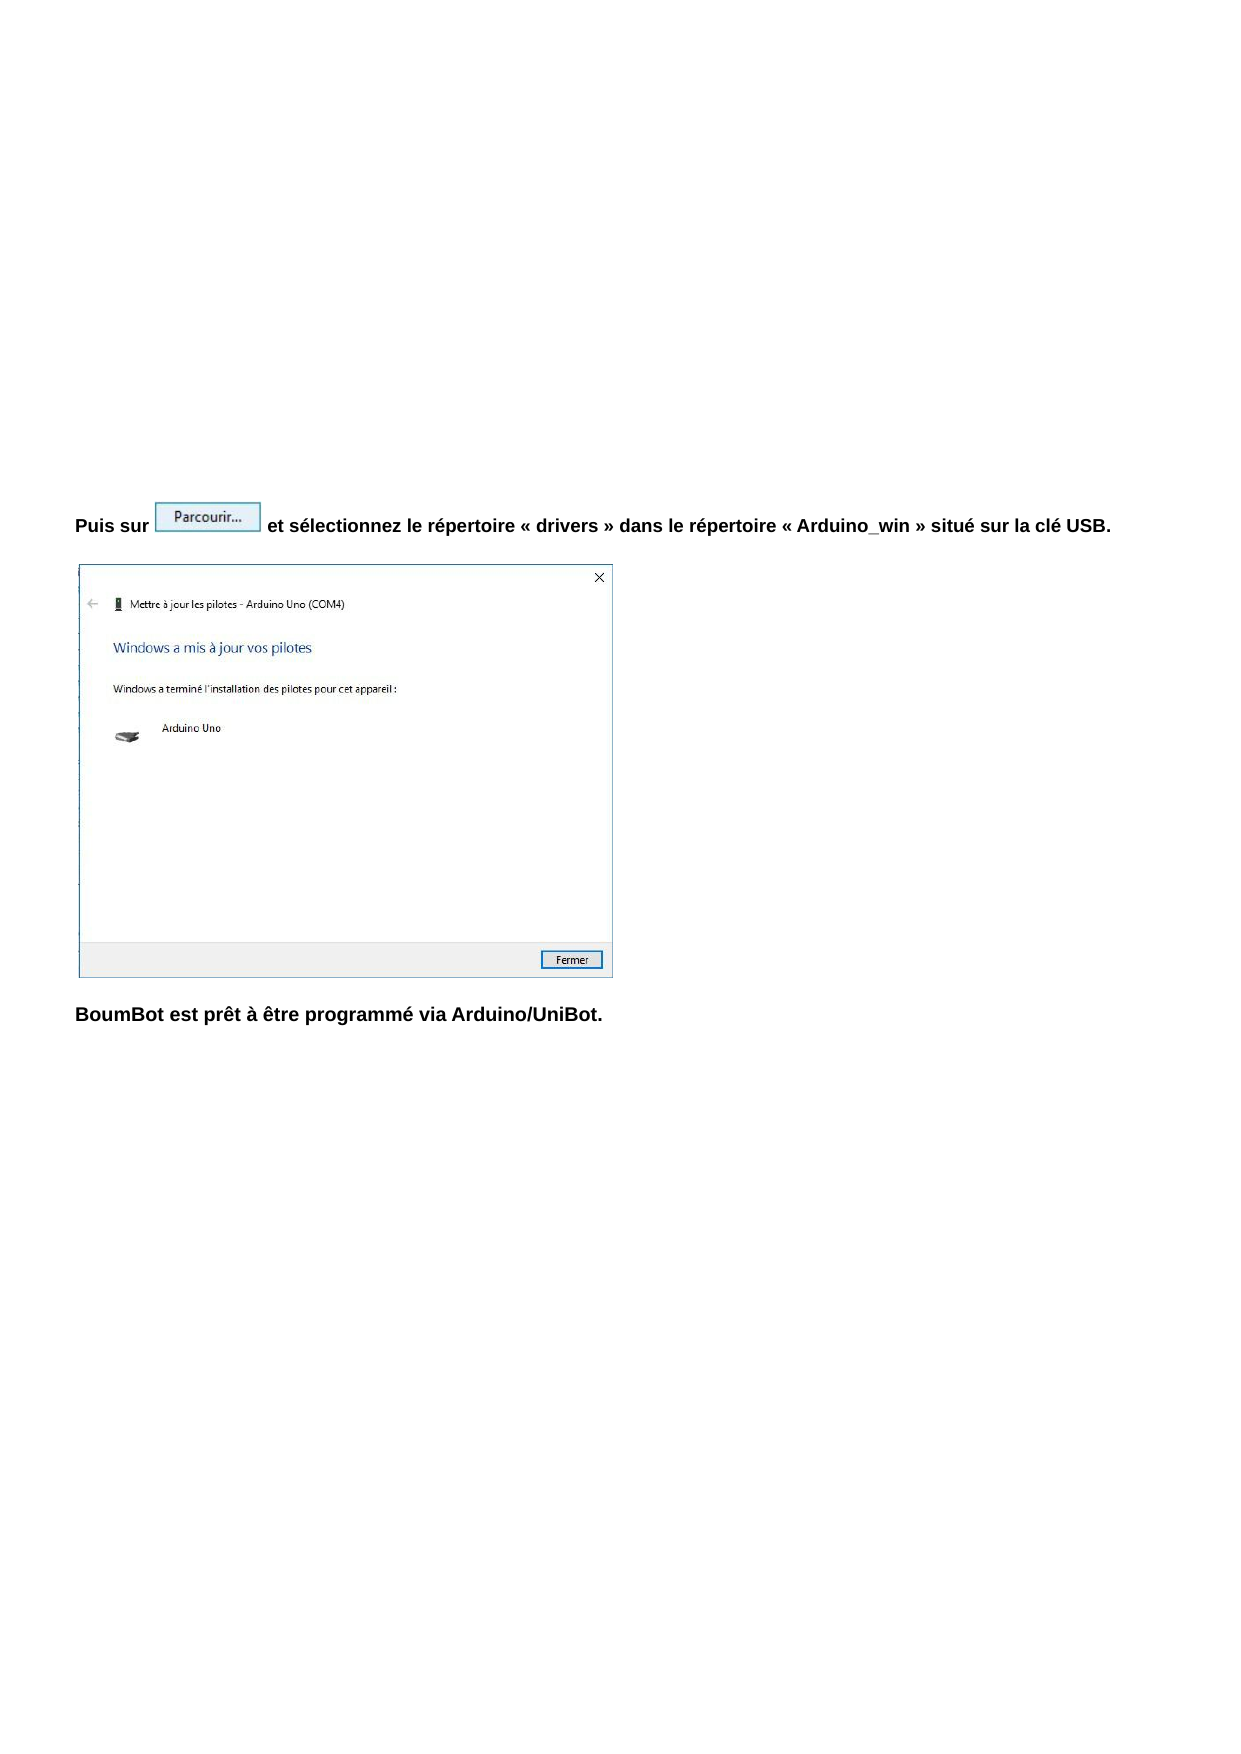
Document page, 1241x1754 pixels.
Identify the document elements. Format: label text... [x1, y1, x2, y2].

picture [78, 564, 613, 978]
text BoumBot est prêt à être programmé via Arduino/UniBot. [75, 1003, 1154, 1026]
text Puis sur et sélectionnez le répertoire « drivers » dans le répertoire « Arduino_win » situé sur la clé USB. [75, 501, 1154, 537]
picture [154, 501, 262, 533]
